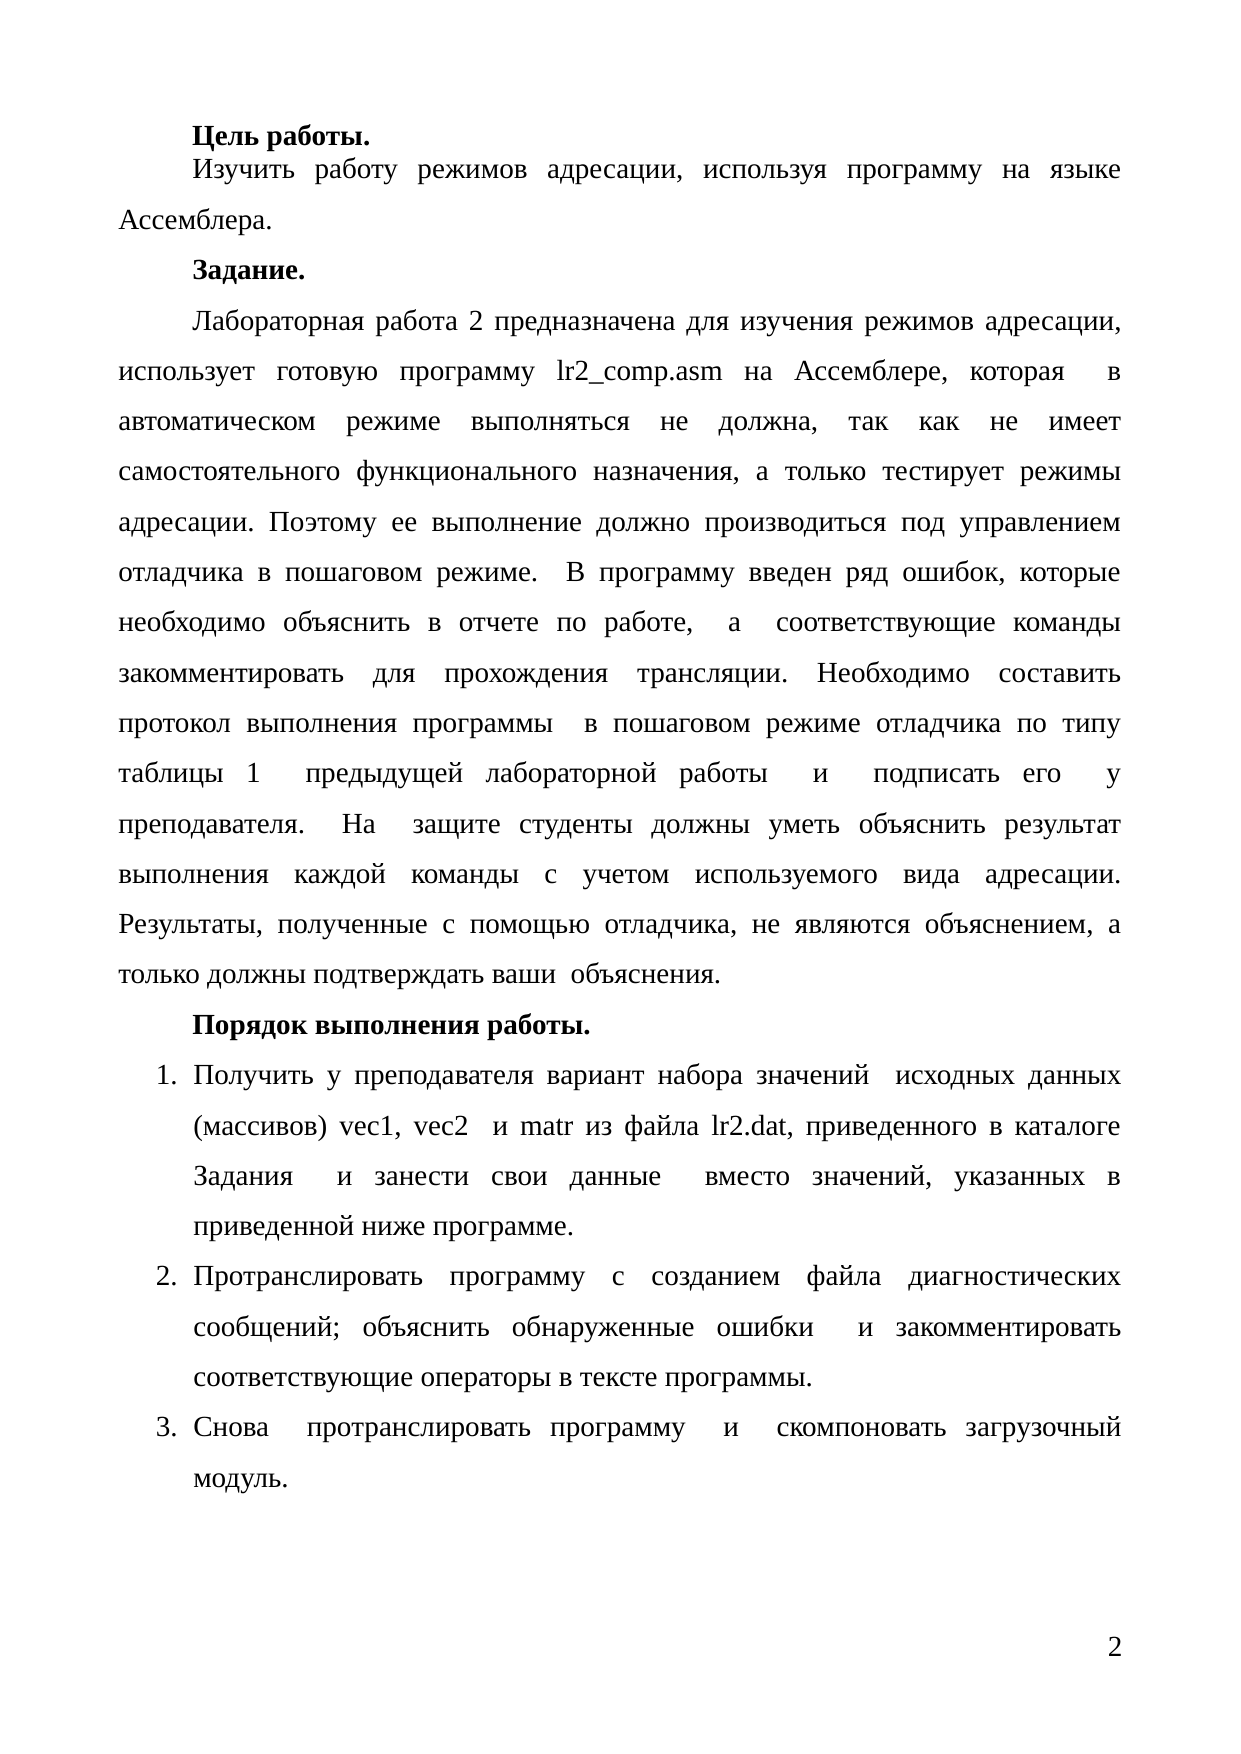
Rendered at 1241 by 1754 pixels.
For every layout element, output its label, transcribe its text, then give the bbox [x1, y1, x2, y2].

list Снова протранслировать программу и скомпоновать загрузочный модуль. [156, 1409, 1122, 1493]
text Изучить работу режимов адресации, используя программу на языке Ассемблера. [118, 152, 1122, 236]
text Задание. [118, 252, 1122, 286]
subtitle Цель работы. [118, 118, 1122, 152]
text Лабораторная работа 2 предназначена для изучения режимов адресации, использует готовую программу lr2_comp.asm на Ассемблере, которая в автоматическом режиме выполняться не должна, так как не имеет самостоятельного функционального назначения, а только тестирует режимы адресации. Поэтому ее выполнение должно производиться под управлением отладчика в пошаговом режиме. В программу введен ряд ошибок, которые необходимо объяснить в отчете по работе, а соответствующие команды закомментировать для прохождения трансляции. Необходимо составить протокол выполнения программы в пошаговом режиме отладчика по типу таблицы 1 предыдущей лабораторной работы и подписать его у преподавателя. На защите студенты должны уметь объяснить результат выполнения каждой команды с учетом используемого вида адресации. Результаты, полученные с помощью отладчика, не являются объяснением, а только должны подтверждать ваши объяснения. [118, 303, 1122, 990]
list Протранслировать программу с созданием файла диагностических сообщений; объяснить обнаруженные ошибки и закомментировать соответствующие операторы в тексте программы. [156, 1258, 1122, 1393]
text Порядок выполнения работы. [118, 1007, 1122, 1041]
list Получить у преподавателя вариант набора значений исходных данных (массивов) vec1, vec2 и matr из файла lr2.dat, приведенного в каталоге Задания и занести свои данные вместо значений, указанных в приведенной ниже программе. [156, 1057, 1122, 1242]
